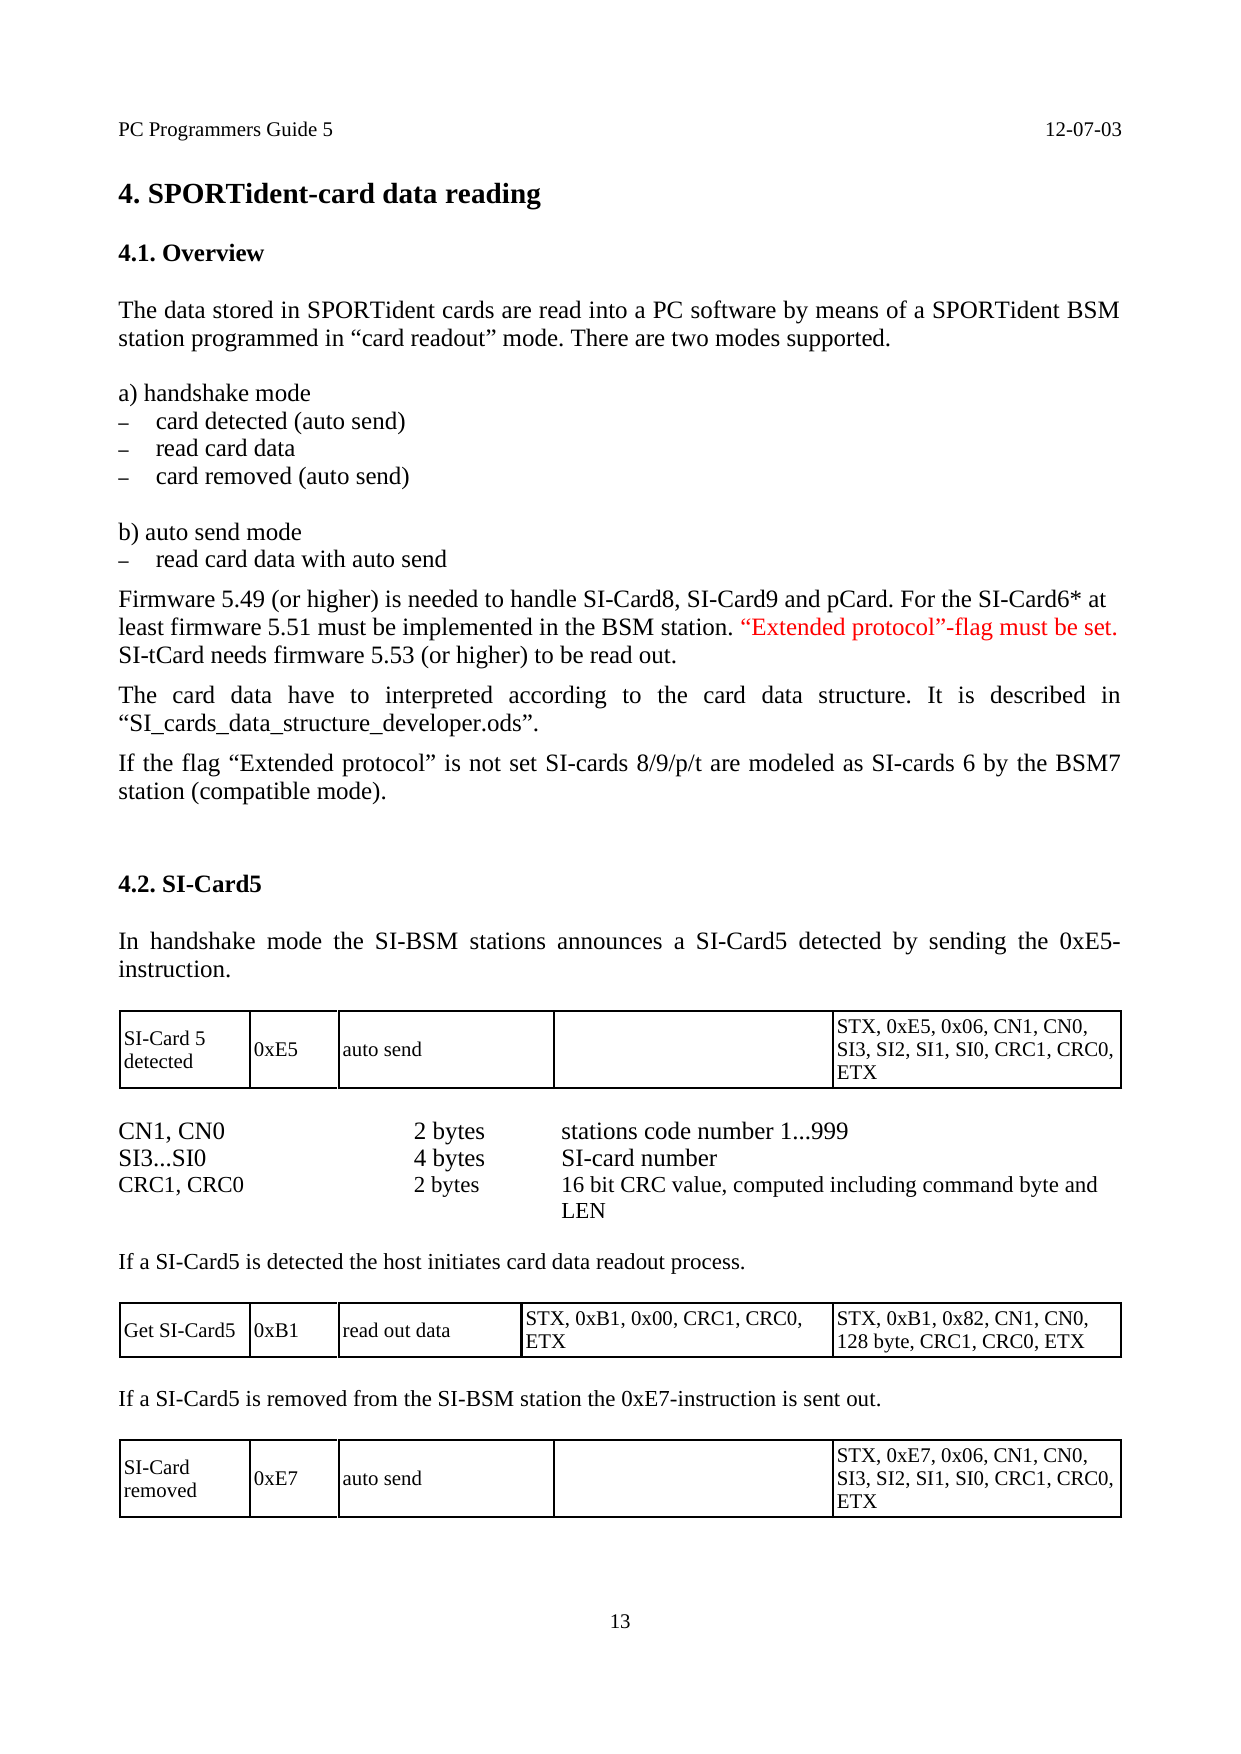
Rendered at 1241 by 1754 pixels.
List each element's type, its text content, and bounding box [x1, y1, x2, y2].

text In handshake mode the SI-BSM stations announces a SI-Card5 detected by sending the 0xE5-instruction. [118, 927, 1122, 982]
table_header auto send [340, 1441, 553, 1516]
subtitle SPORTident-card data reading [118, 177, 1122, 209]
table_header [555, 1441, 832, 1516]
subtitle 4.2. SI-Card5 [118, 870, 1122, 897]
text The card data have to interpreted according to the card data structure. It is described in “SI_cards_data_structure_developer.ods”. [118, 681, 1122, 737]
text If a SI-Card5 is detected the host initiates card data readout process. [118, 1249, 1122, 1274]
text The data stored in SPORTident cards are read into a PC software by means of a SPORTident BSM station programmed in “card readout” mode. There are two modes supported. [118, 296, 1122, 351]
table_header STX, 0xE7, 0x06, CN1, CN0, SI3, SI2, SI1, SI0, CRC1, CRC0, ETX [834, 1441, 1120, 1516]
text b) auto send mode [118, 518, 1122, 545]
text CN1, CN0 2 bytes stations code number 1...999 [118, 1117, 1122, 1144]
list card removed (auto send) [118, 462, 1122, 490]
list read card data [118, 434, 1122, 462]
table_header SI-Card 5 detected [121, 1012, 249, 1087]
text If a SI-Card5 is removed from the SI-BSM station the 0xE7-instruction is sent out. [118, 1386, 1122, 1411]
text CRC1, CRC0 2 bytes 16 bit CRC value, computed including command byte and LEN [118, 1172, 1122, 1223]
list card detected (auto send) [118, 407, 1122, 434]
table_header STX, 0xE5, 0x06, CN1, CN0, SI3, SI2, SI1, SI0, CRC1, CRC0, ETX [834, 1012, 1120, 1087]
table_header SI-Card removed [121, 1441, 249, 1516]
text SI3...SI0 4 bytes SI-card number [118, 1144, 1122, 1172]
table_header 0xE5 [251, 1012, 337, 1087]
text If the flag “Extended protocol” is not set SI-cards 8/9/p/t are modeled as SI-cards 6 by the BSM7 station (compatible mode). [118, 749, 1122, 804]
table_header 0xB1 [251, 1304, 337, 1356]
table_header [555, 1012, 832, 1087]
list read card data with auto send [118, 545, 1122, 573]
text a) handshake mode [118, 379, 1122, 407]
table_header read out data [340, 1304, 520, 1356]
text Firmware 5.49 (or higher) is needed to handle SI-Card8, SI-Card9 and pCard. For the SI-Card6* at least firmware 5.51 must be implemented in the BSM station. “Extended protocol”-flag must be set. SI-tCard needs firmware 5.53 (or higher) to be read out. [118, 586, 1122, 669]
table_header Get SI-Card5 [121, 1304, 249, 1356]
table_header STX, 0xB1, 0x82, CN1, CN0, 128 byte, CRC1, CRC0, ETX [834, 1304, 1120, 1356]
subtitle 4.1. Overview [118, 239, 1122, 267]
table_header auto send [340, 1012, 553, 1087]
table_header STX, 0xB1, 0x00, CRC1, CRC0, ETX [523, 1304, 832, 1356]
table_header 0xE7 [251, 1441, 337, 1516]
